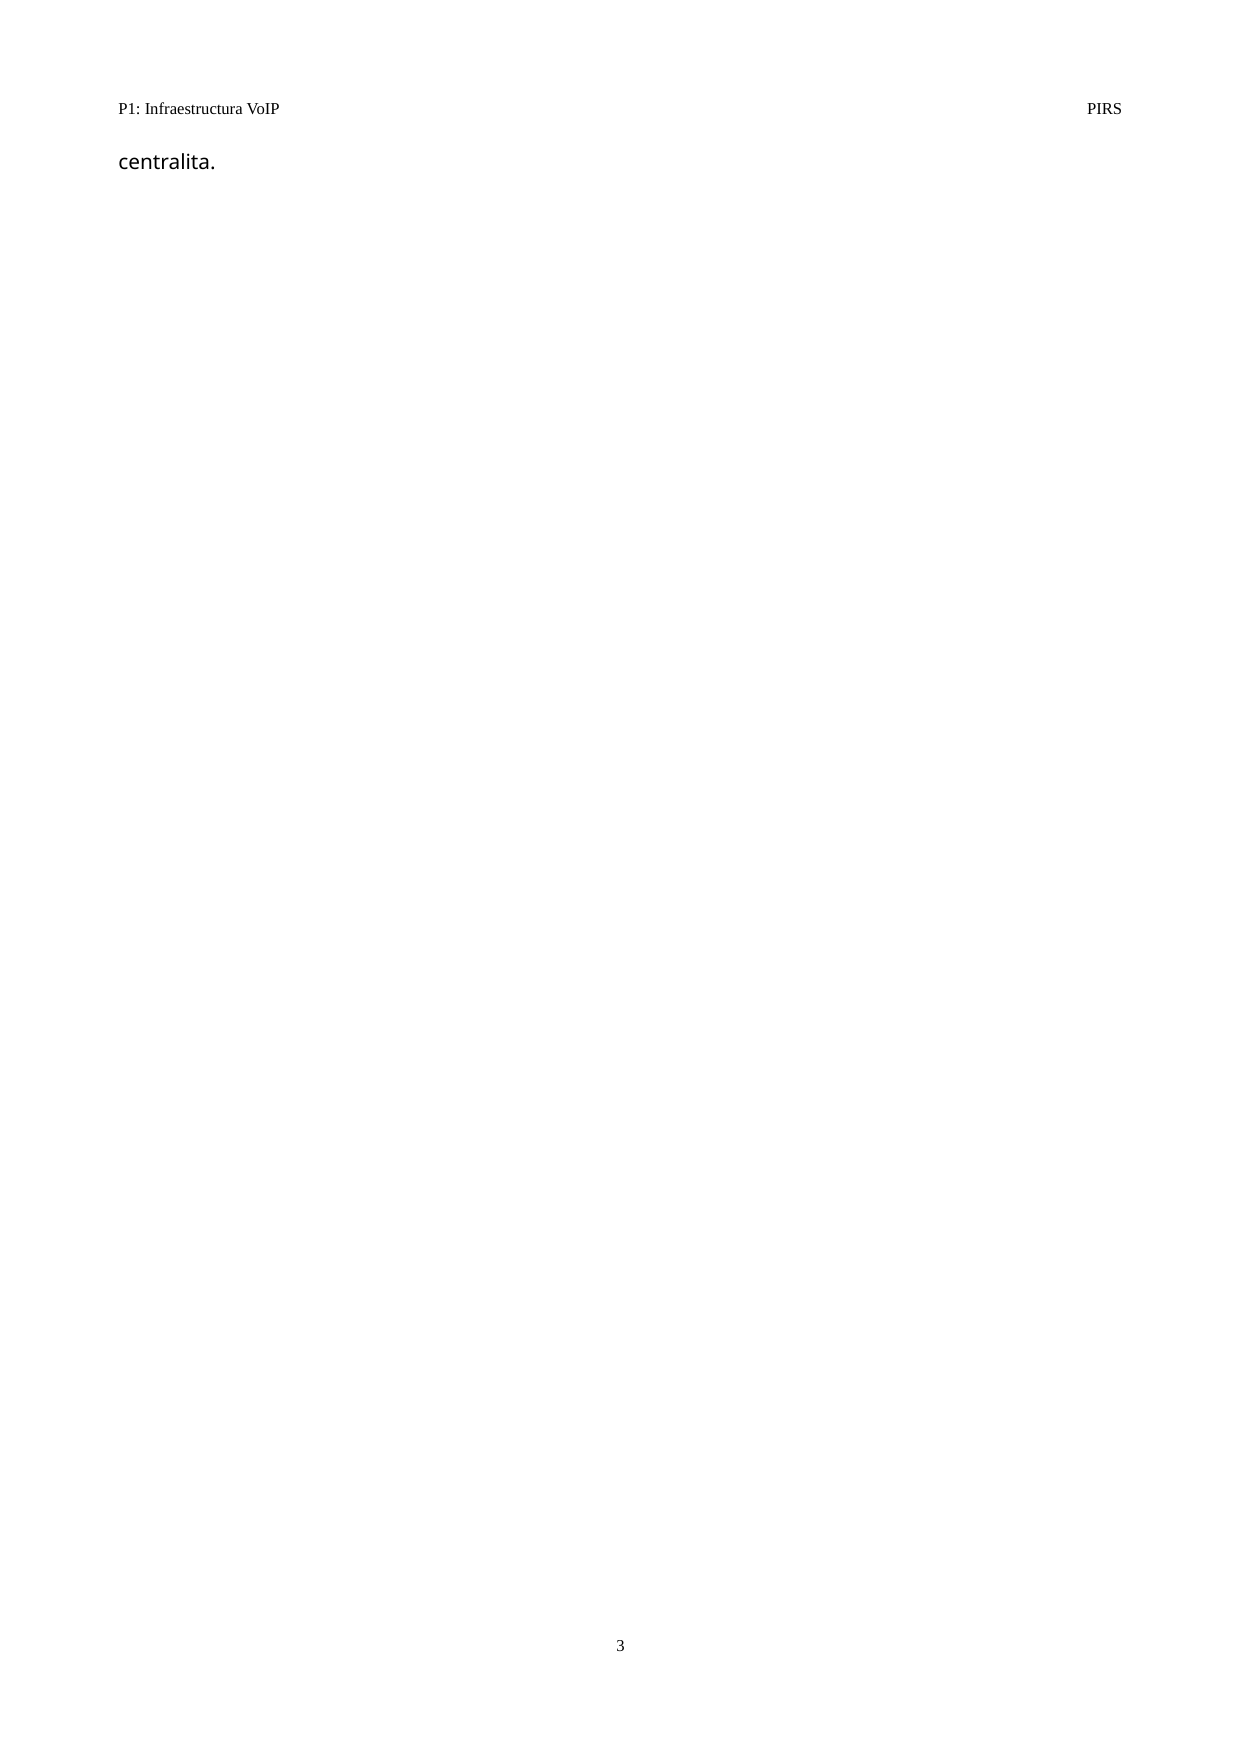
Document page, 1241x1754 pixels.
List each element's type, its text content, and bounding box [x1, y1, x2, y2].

text centralita. [118, 147, 1122, 176]
